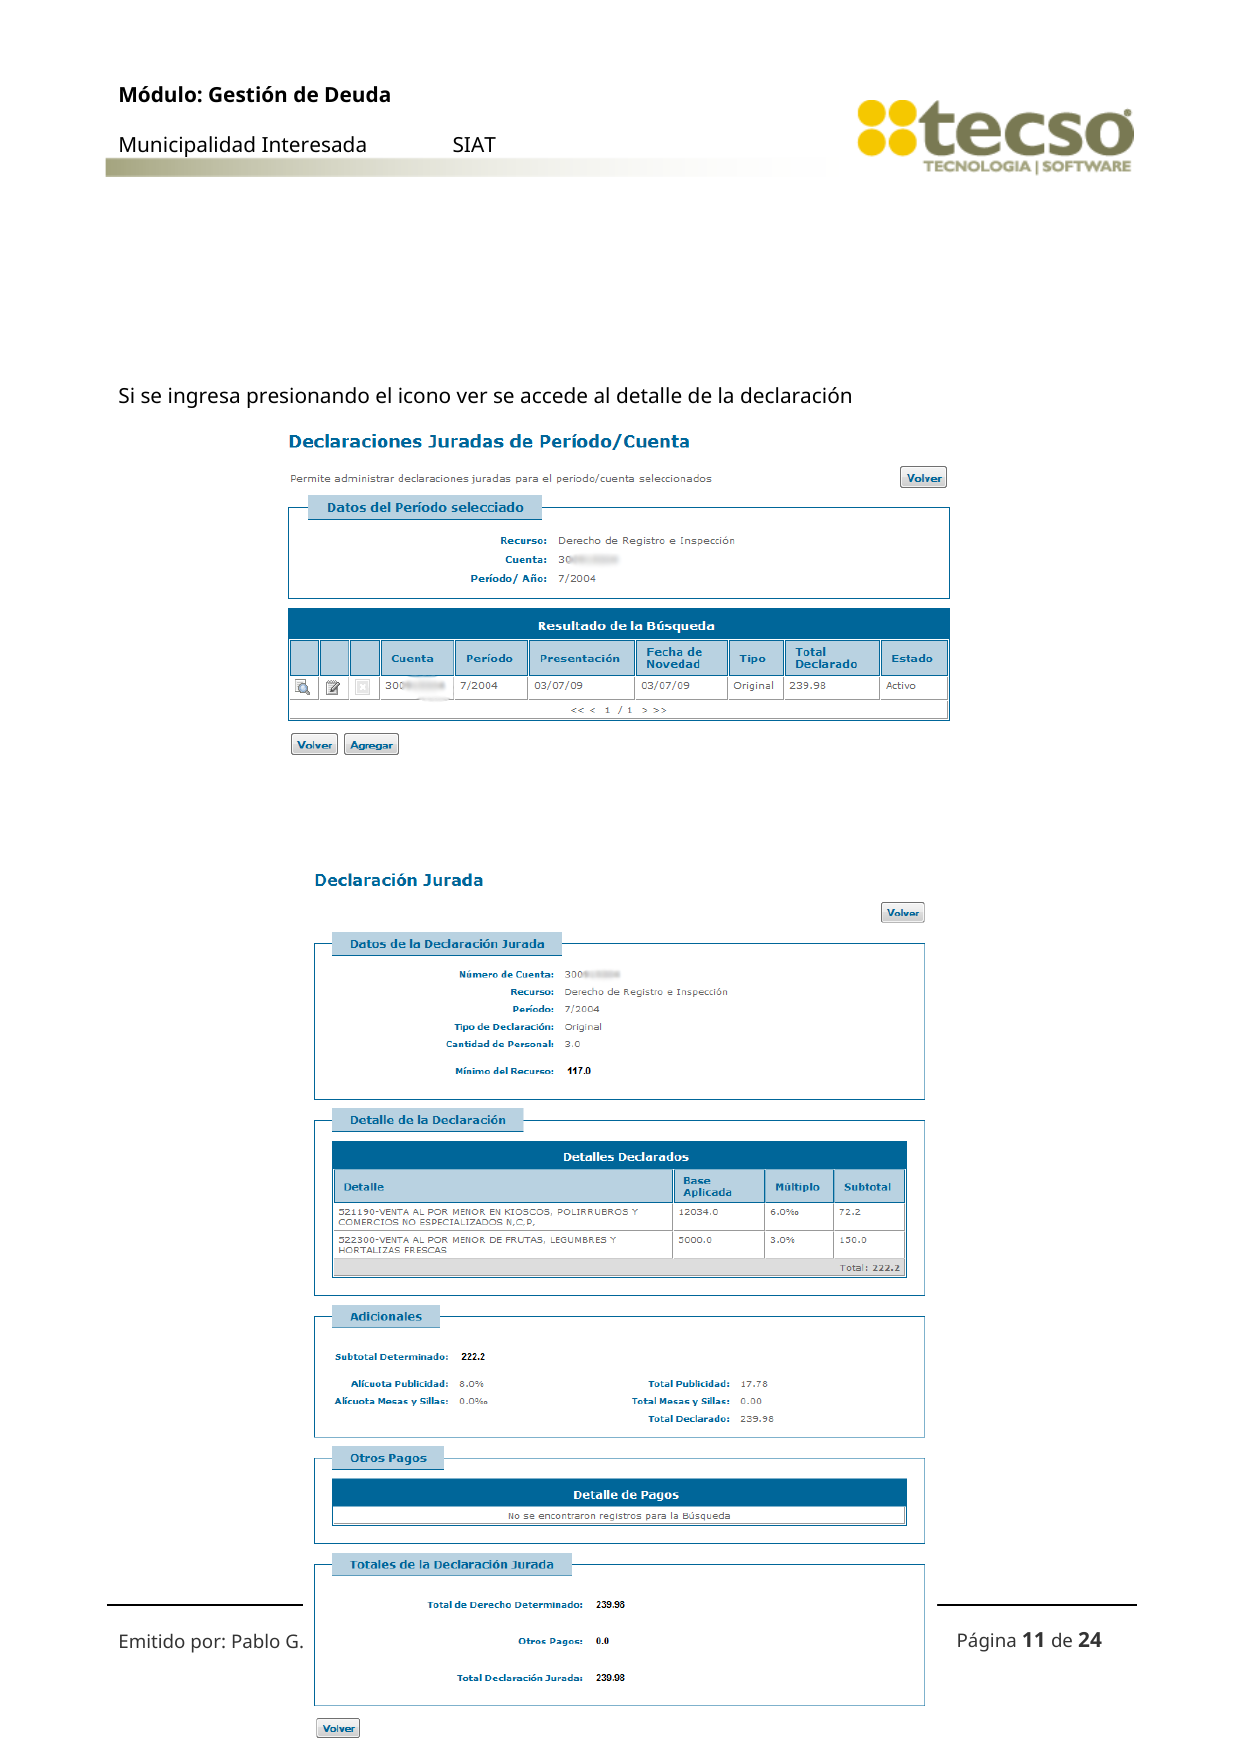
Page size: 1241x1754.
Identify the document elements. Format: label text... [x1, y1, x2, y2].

picture [278, 430, 962, 766]
picture [303, 867, 938, 1754]
text Si se ingresa presionando el icono ver se accede al detalle de la declaración [118, 382, 1122, 410]
picture [105, 100, 1134, 177]
